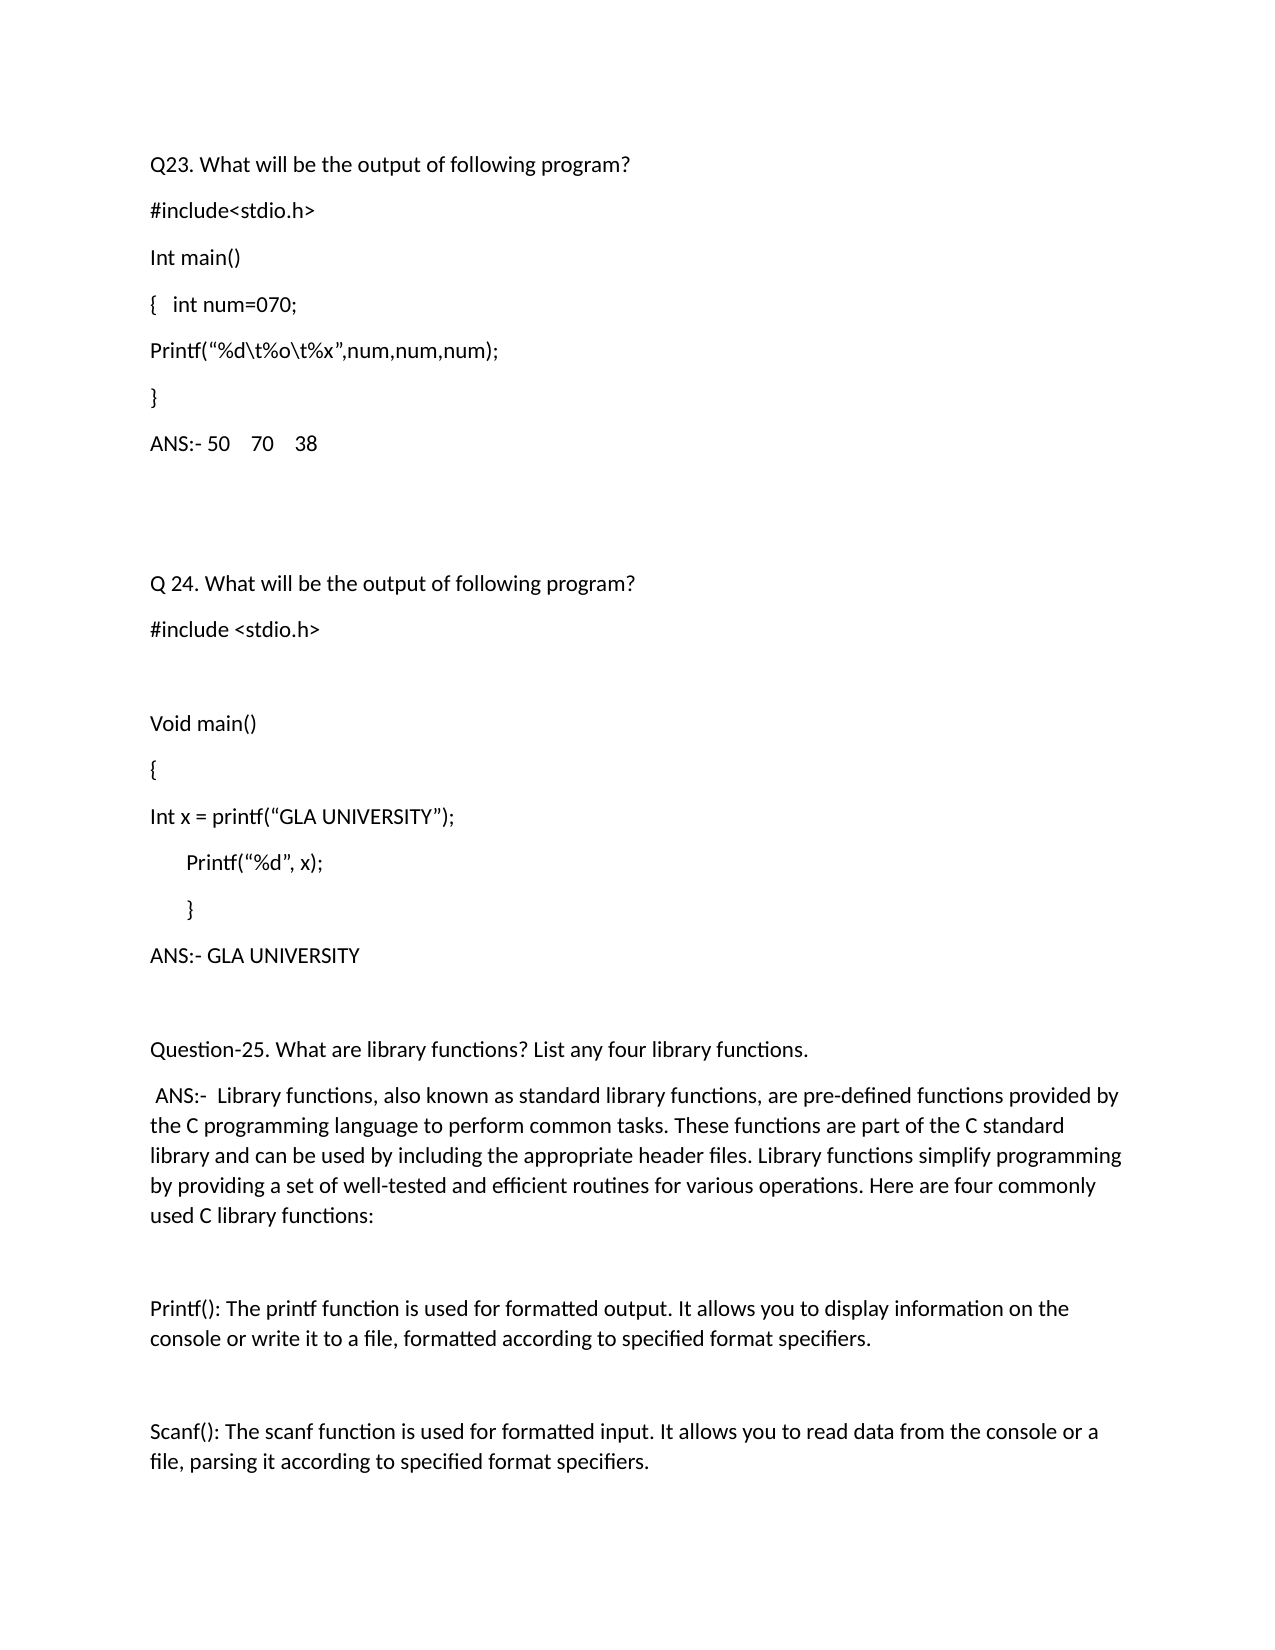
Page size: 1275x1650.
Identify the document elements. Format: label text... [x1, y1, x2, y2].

text Void main() [150, 709, 1125, 737]
text Q23. What will be the output of following program? [150, 150, 1125, 178]
text Int main() [150, 243, 1125, 271]
text ANS:- 50 70 38 [150, 429, 1125, 457]
text Printf(“%d”, x); [150, 848, 1125, 876]
text { int num=070; [150, 290, 1125, 318]
text Printf(“%d\t%o\t%x”,num,num,num); [150, 336, 1125, 364]
text ANS:- GLA UNIVERSITY [150, 942, 1125, 969]
text { [150, 755, 1125, 783]
text Printf(): The printf function is used for formatted output. It allows you to display information on the console or write it to a file, formatted according to specified format specifiers. [150, 1294, 1125, 1352]
text Question-25. What are library functions? List any four library functions. [150, 1035, 1125, 1063]
text #include <stdio.h> [150, 616, 1125, 644]
text Scanf(): The scanf function is used for formatted input. It allows you to read data from the console or a file, parsing it according to specified format specifiers. [150, 1417, 1125, 1475]
text ANS:- Library functions, also known as standard library functions, are pre-defined functions provided by the C programming language to perform common tasks. These functions are part of the C standard library and can be used by including the appropriate header files. Library functions simplify programming by providing a set of well-tested and efficient routines for various operations. Here are four commonly used C library functions: [150, 1081, 1125, 1229]
text Int x = printf(“GLA UNIVERSITY”); [150, 802, 1125, 830]
text } [150, 383, 1125, 411]
text } [150, 895, 1125, 923]
text #include<stdio.h> [150, 197, 1125, 224]
text Q 24. What will be the output of following program? [150, 569, 1125, 597]
